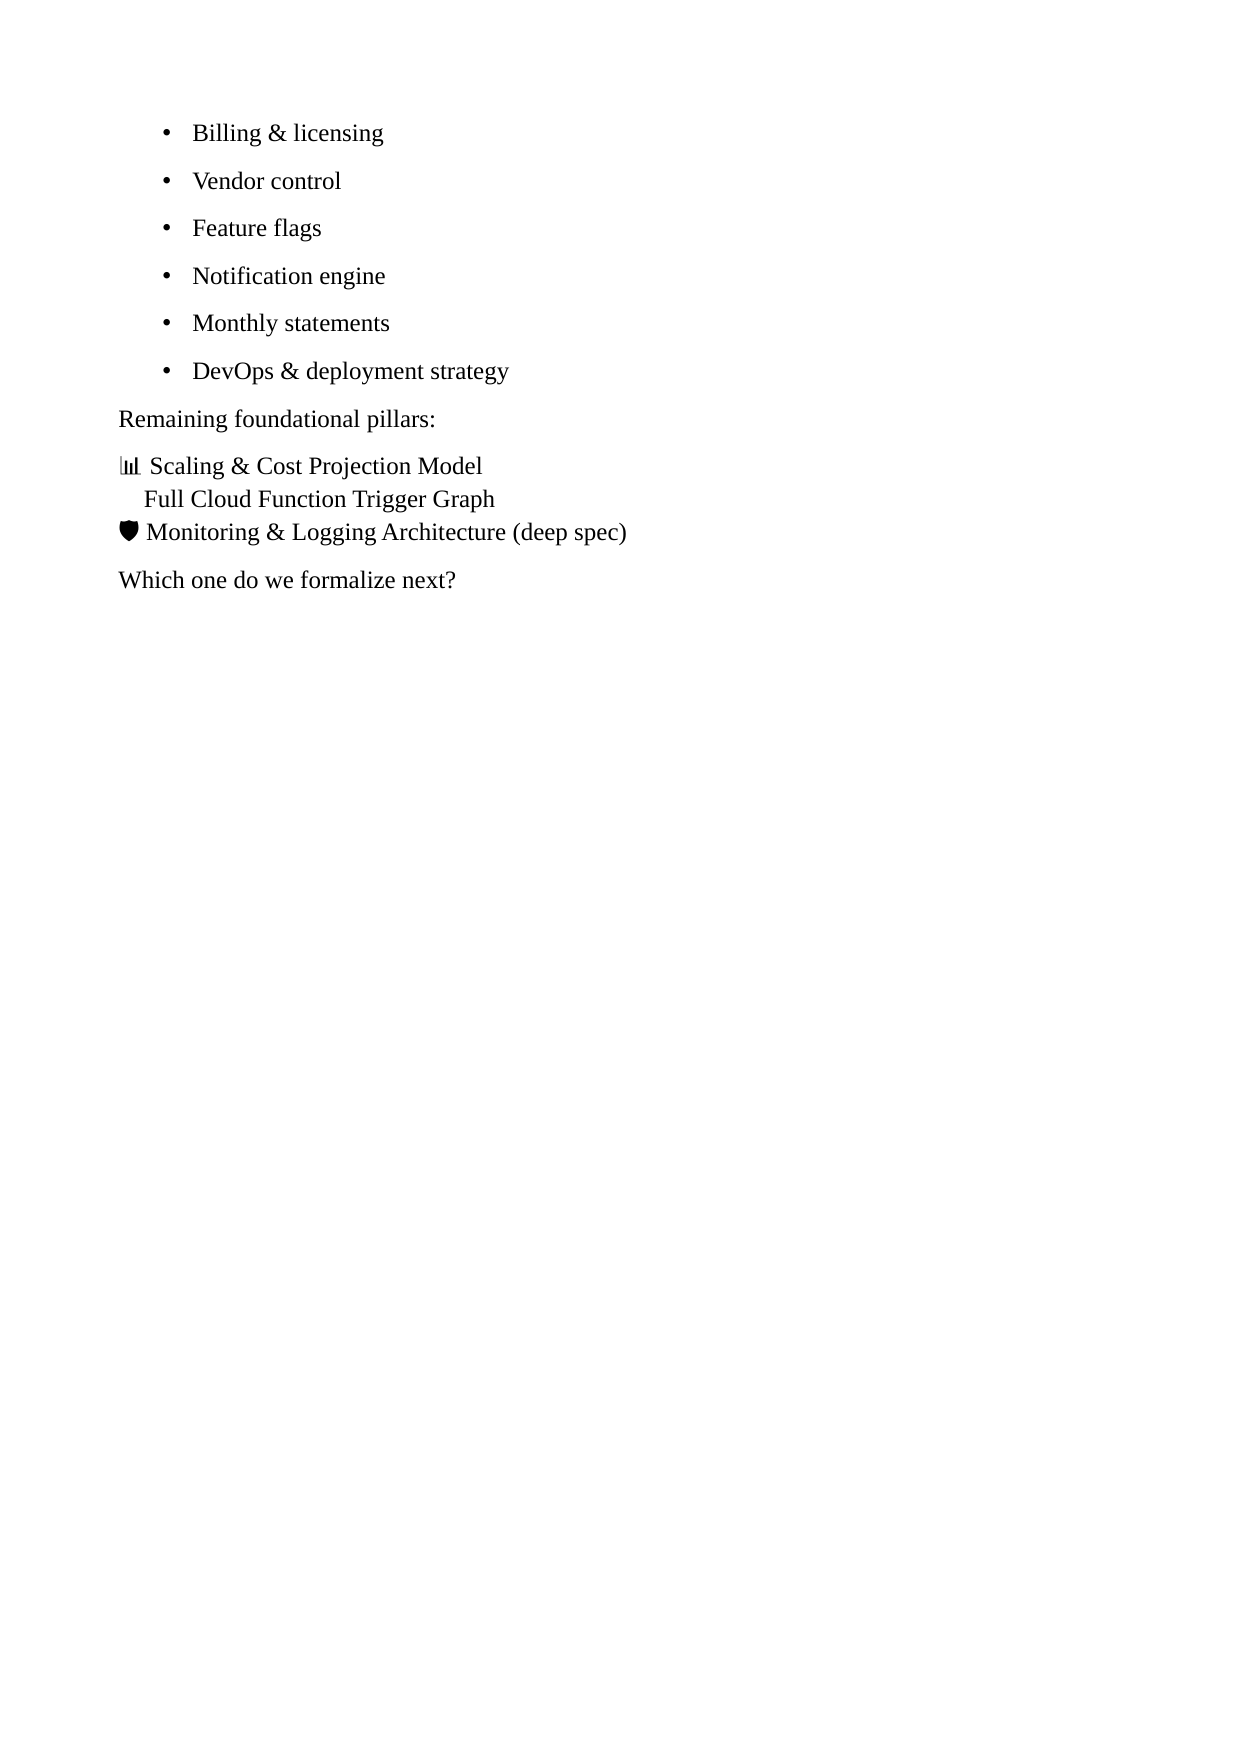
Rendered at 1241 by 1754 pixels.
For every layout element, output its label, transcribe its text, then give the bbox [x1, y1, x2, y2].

list Feature flags [162, 213, 1122, 242]
list Notification engine [162, 261, 1122, 290]
list Monthly statements [162, 308, 1122, 337]
list DevOps & deployment strategy [162, 356, 1122, 385]
list Billing & licensing [162, 118, 1122, 147]
text Remaining foundational pillars: [118, 404, 1122, 432]
list Vendor control [162, 166, 1122, 194]
text 📊 Scaling & Cost Projection Model 🔄 Full Cloud Function Trigger Graph 🛡 Monitoring & Logging Architecture (deep spec) [118, 451, 1122, 546]
text Which one do we formalize next? [118, 565, 1122, 594]
